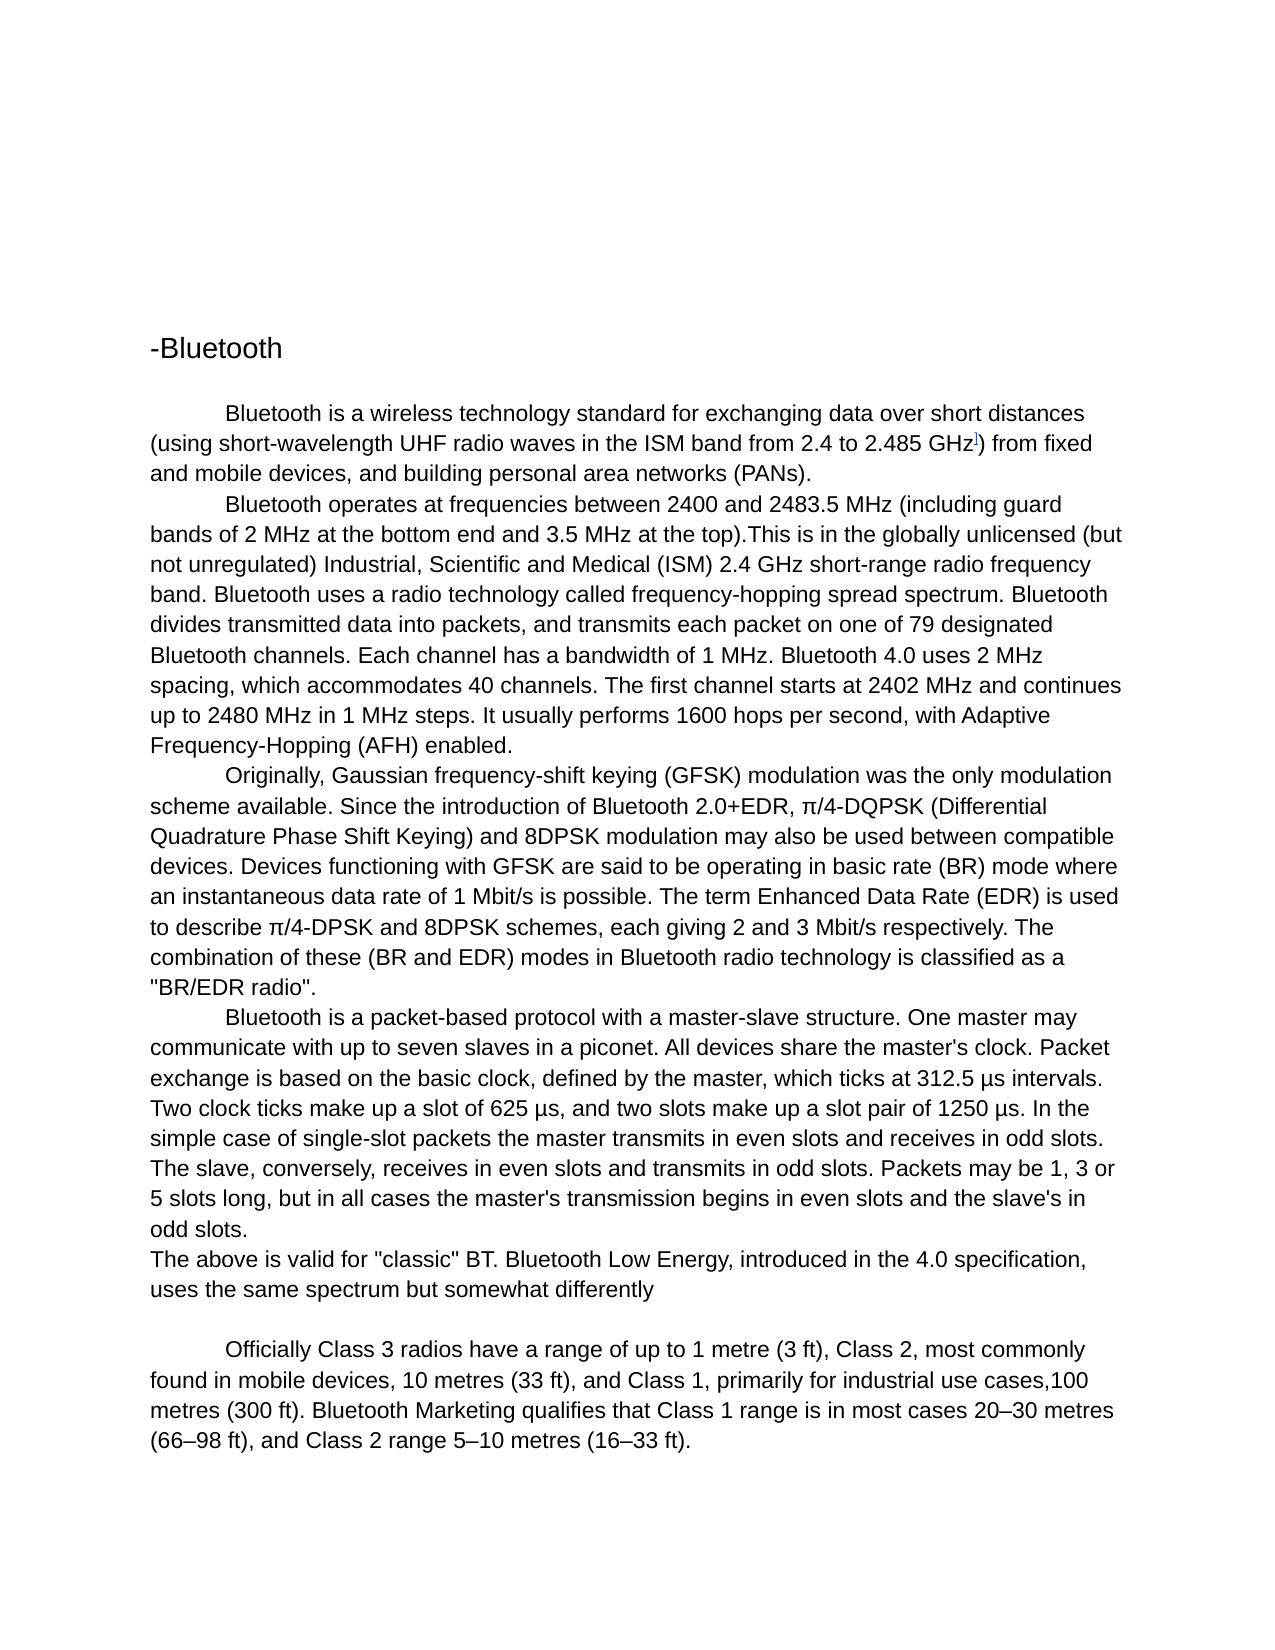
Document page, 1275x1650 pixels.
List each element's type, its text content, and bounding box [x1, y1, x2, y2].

text Bluetooth is a wireless technology standard for exchanging data over short distances (using short-wavelength UHF radio waves in the ISM band from 2.4 to 2.485 GHz]) from fixed and mobile devices, and building personal area networks (PANs). [150, 400, 1125, 487]
text Officially Class 3 radios have a range of up to 1 metre (3 ft), Class 2, most commonly found in mobile devices, 10 metres (33 ft), and Class 1, primarily for industrial use cases,100 metres (300 ft). Bluetooth Marketing qualifies that Class 1 range is in most cases 20–30 metres (66–98 ft), and Class 2 range 5–10 metres (16–33 ft). [150, 1336, 1125, 1453]
text The above is valid for "classic" BT. Bluetooth Low Energy, introduced in the 4.0 specification, uses the same spectrum but somewhat differently [150, 1246, 1125, 1302]
text Originally, Gaussian frequency-shift keying (GFSK) modulation was the only modulation scheme available. Since the introduction of Bluetooth 2.0+EDR, π/4-DQPSK (Differential Quadrature Phase Shift Keying) and 8DPSK modulation may also be used between compatible devices. Devices functioning with GFSK are said to be operating in basic rate (BR) mode where an instantaneous data rate of 1 Mbit/s is possible. The term Enhanced Data Rate (EDR) is used to describe π/4-DPSK and 8DPSK schemes, each giving 2 and 3 Mbit/s respectively. The combination of these (BR and EDR) modes in Bluetooth radio technology is classified as a "BR/EDR radio". [150, 762, 1125, 1000]
text Bluetooth is a packet-based protocol with a master-slave structure. One master may communicate with up to seven slaves in a piconet. All devices share the master's clock. Packet exchange is based on the basic clock, defined by the master, which ticks at 312.5 µs intervals. Two clock ticks make up a slot of 625 µs, and two slots make up a slot pair of 1250 µs. In the simple case of single-slot packets the master transmits in even slots and receives in odd slots. The slave, conversely, receives in even slots and transmits in odd slots. Packets may be 1, 3 or 5 slots long, but in all cases the master's transmission begins in even slots and the slave's in odd slots. [150, 1004, 1125, 1242]
text -Bluetooth [150, 331, 1125, 365]
text Bluetooth operates at frequencies between 2400 and 2483.5 MHz (including guard bands of 2 MHz at the bottom end and 3.5 MHz at the top).This is in the globally unlicensed (but not unregulated) Industrial, Scientific and Medical (ISM) 2.4 GHz short-range radio frequency band. Bluetooth uses a radio technology called frequency-hopping spread spectrum. Bluetooth divides transmitted data into packets, and transmits each packet on one of 79 designated Bluetooth channels. Each channel has a bandwidth of 1 MHz. Bluetooth 4.0 uses 2 MHz spacing, which accommodates 40 channels. The first channel starts at 2402 MHz and continues up to 2480 MHz in 1 MHz steps. It usually performs 1600 hops per second, with Adaptive Frequency-Hopping (AFH) enabled. [150, 491, 1125, 759]
